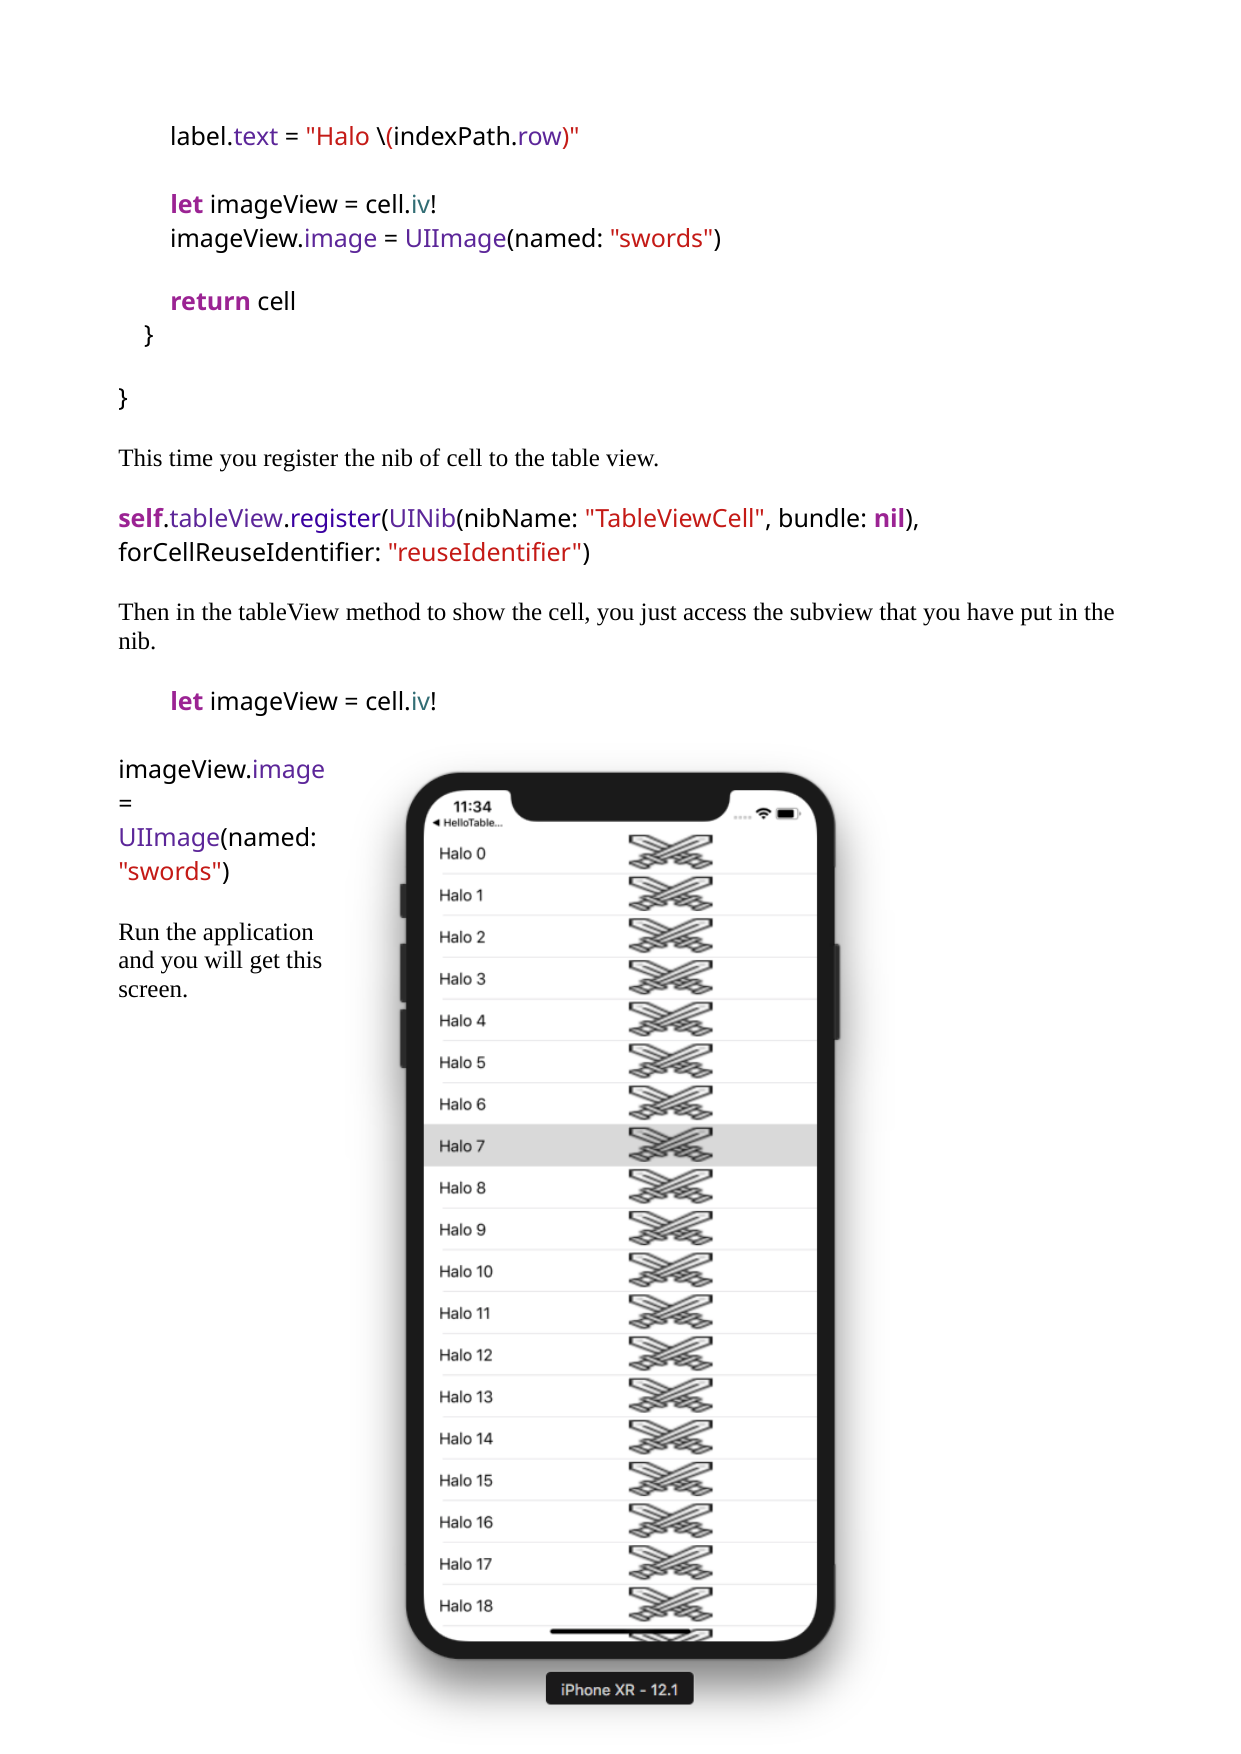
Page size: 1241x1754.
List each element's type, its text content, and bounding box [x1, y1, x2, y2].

text imageView.image = UIImage(named: "swords") [118, 220, 1122, 254]
text [911, 917, 1122, 1003]
text imageView.image = UIImage(named: "swords") [118, 717, 1122, 888]
picture [330, 734, 911, 1754]
text } [118, 380, 1122, 414]
text Run the application and you will get this screen. [118, 917, 330, 1003]
text return cell [118, 283, 1122, 317]
text label.text = "Halo \(indexPath.row)" [118, 118, 1122, 152]
text } [118, 317, 1122, 351]
text let imageView = cell.iv! [118, 683, 1122, 717]
text This time you register the nib of cell to the table view. [118, 443, 1122, 472]
text let imageView = cell.iv! [118, 186, 1122, 220]
text self.tableView.register(UINib(nibName: "TableViewCell", bundle: nil), forCellReuseIdentifier: "reuseIdentifier") [118, 500, 1122, 568]
text Then in the tableView method to show the cell, you just access the subview that you have put in the nib. [118, 597, 1122, 655]
